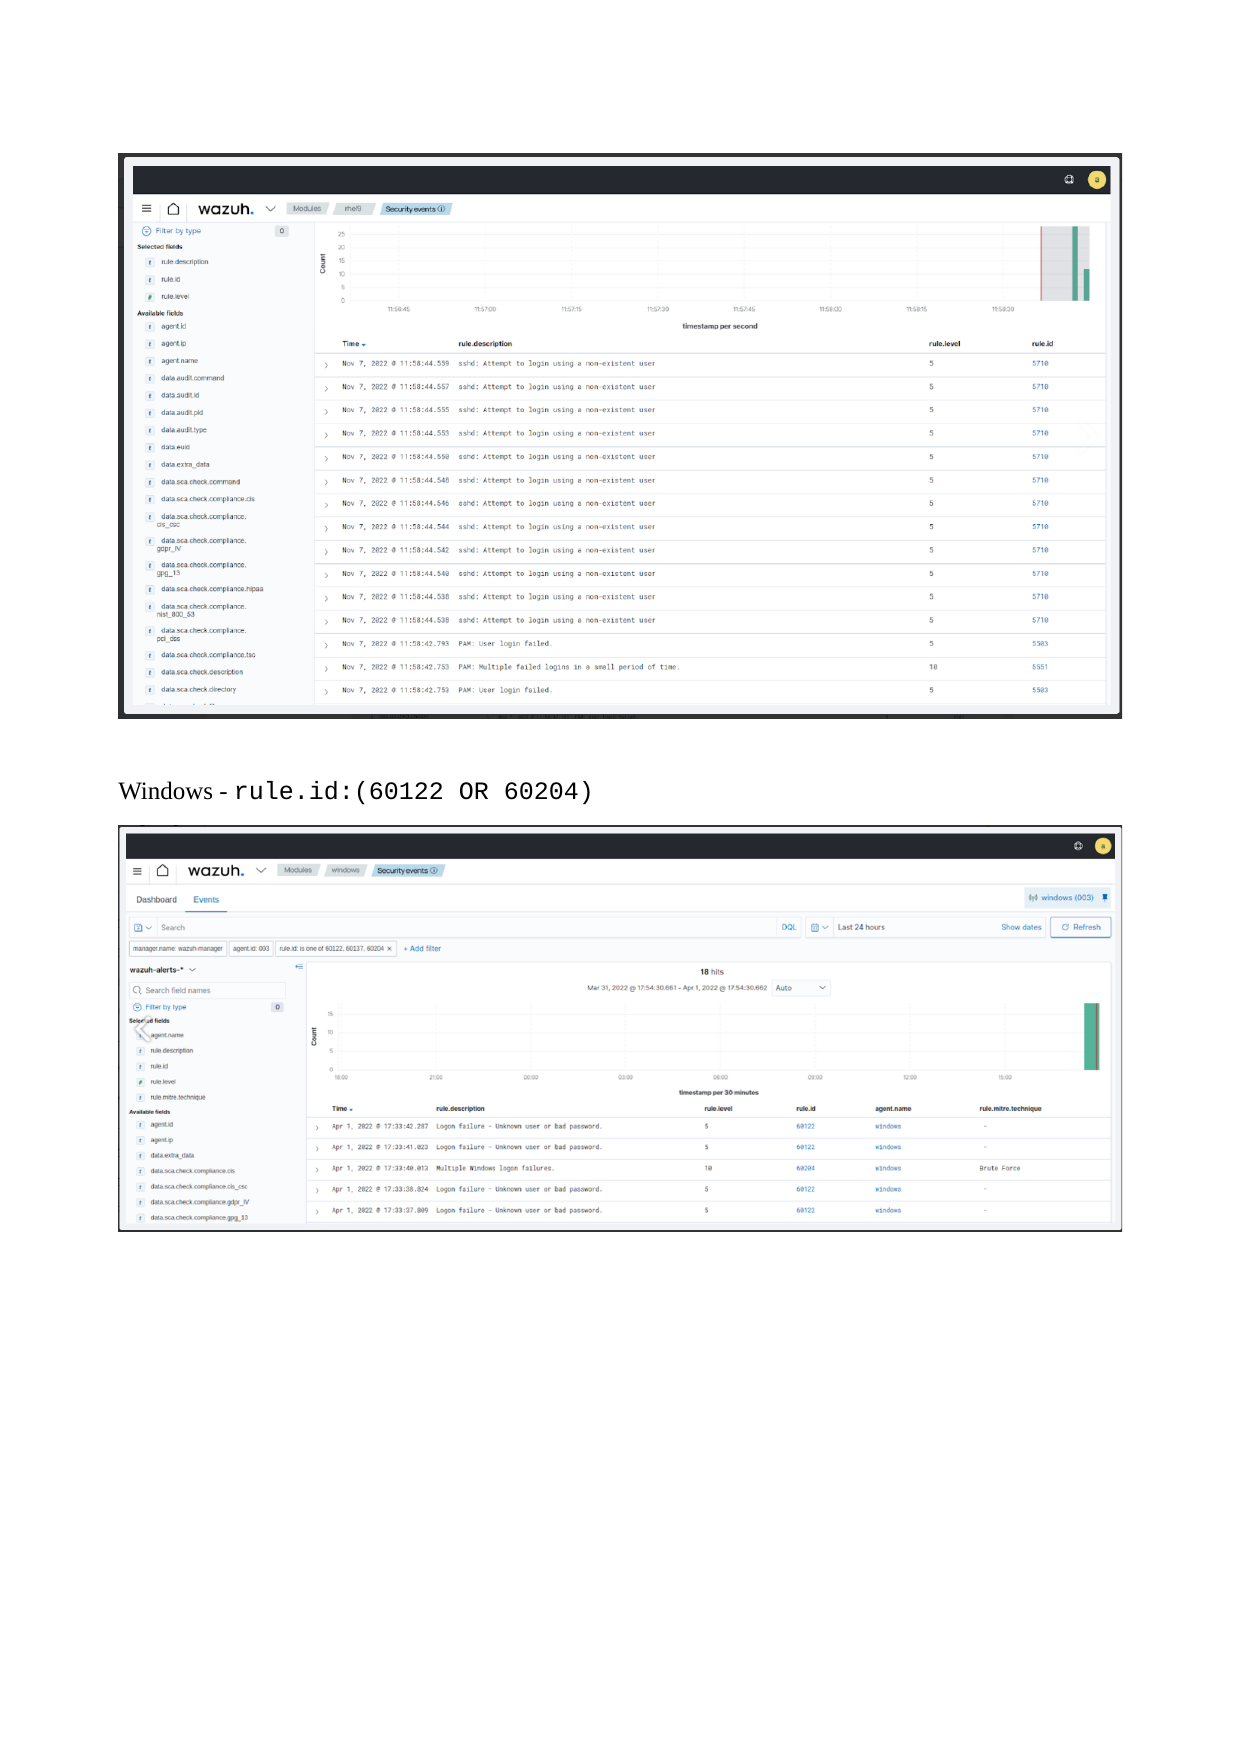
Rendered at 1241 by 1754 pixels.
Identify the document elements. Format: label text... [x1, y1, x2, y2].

picture [118, 825, 1123, 1232]
picture [118, 153, 1123, 719]
text Windows - rule.id:(60122 OR 60204) [118, 776, 1122, 807]
